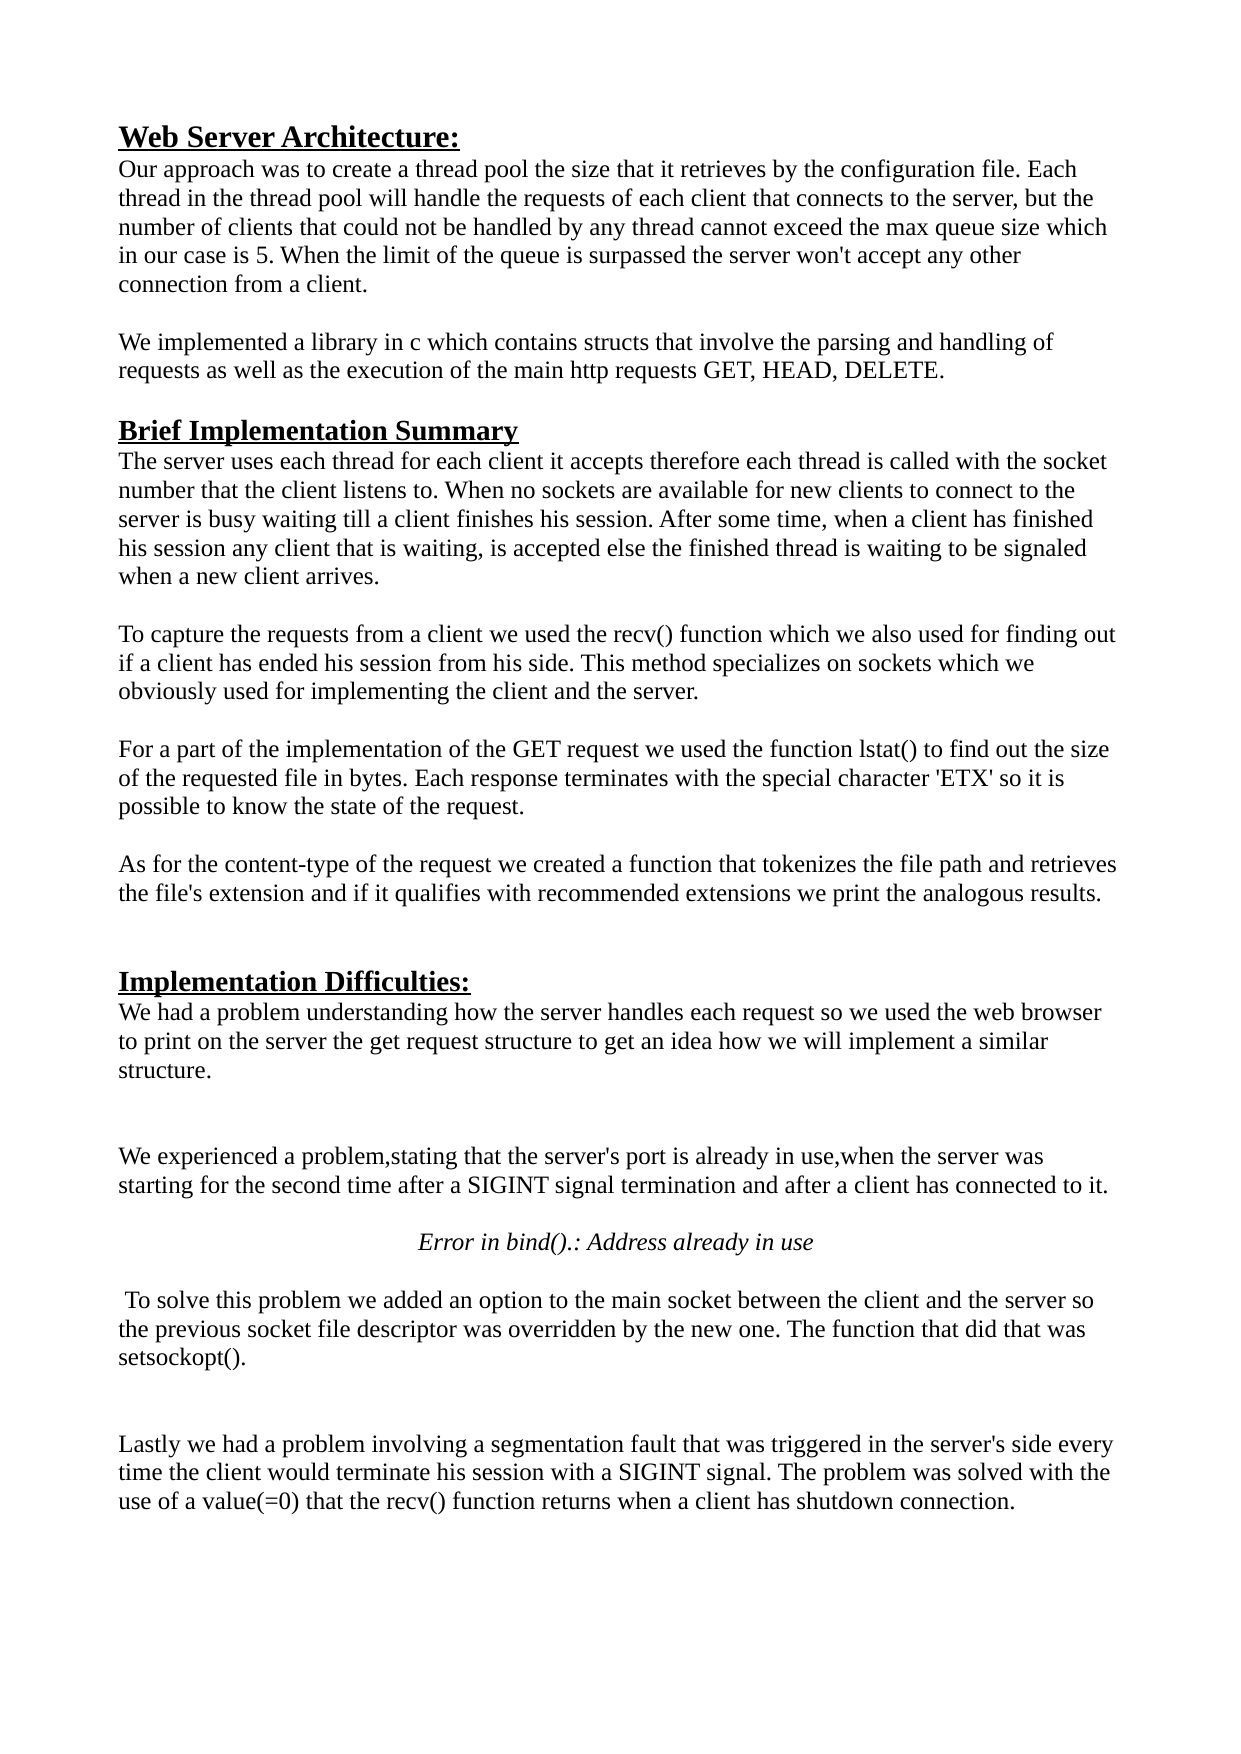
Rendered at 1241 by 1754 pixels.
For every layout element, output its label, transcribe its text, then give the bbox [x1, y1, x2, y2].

text Lastly we had a problem involving a segmentation fault that was triggered in the server's side every time the client would terminate his session with a SIGINT signal. The problem was solved with the use of a value(=0) that the recv() function returns when a client has shutdown connection. [118, 1429, 1122, 1515]
text Our approach was to create a thread pool the size that it retrieves by the configuration file. Each thread in the thread pool will handle the requests of each client that connects to the server, but the number of clients that could not be handled by any thread cannot exceed the max queue size which in our case is 5. When the limit of the queue is surpassed the server won't accept any other connection from a client. [118, 154, 1122, 298]
text We implemented a library in c which contains structs that involve the parsing and handling of requests as well as the execution of the main http requests GET, HEAD, DELETE. [118, 327, 1122, 384]
text As for the content-type of the request we created a function that tokenizes the file path and retrieves the file's extension and if it qualifies with recommended extensions we print the analogous results. [118, 849, 1122, 906]
text For a part of the implementation of the GET request we used the function lstat() to find out the size of the requested file in bytes. Each response terminates with the special character 'ETX' so it is possible to know the state of the request. [118, 734, 1122, 820]
text Brief Implementation Summary [118, 413, 1122, 446]
text To capture the requests from a client we used the recv() function which we also used for finding out if a client has ended his session from his side. This method specializes on sockets which we obviously used for implementing the client and the server. [118, 619, 1122, 705]
text Error in bind().: Address already in use [118, 1227, 1122, 1256]
text Implementation Difficulties: [118, 964, 1122, 997]
text We had a problem understanding how the server handles each request so we used the web browser to print on the server the get request structure to get an idea how we will implement a similar structure. [118, 997, 1122, 1084]
text We experienced a problem,stating that the server's port is already in use,when the server was starting for the second time after a SIGINT signal termination and after a client has connected to it. [118, 1141, 1122, 1199]
text The server uses each thread for each client it accepts therefore each thread is called with the socket number that the client listens to. When no sockets are available for new clients to connect to the server is busy waiting till a client finishes his session. After some time, when a client has finished his session any client that is waiting, is accepted else the finished thread is waiting to be signaled when a new client arrives. [118, 446, 1122, 590]
text Web Server Architecture: [118, 118, 1122, 154]
text To solve this problem we added an option to the main socket between the client and the server so the previous socket file descriptor was overridden by the new one. The function that did that was setsockopt(). [118, 1285, 1122, 1371]
